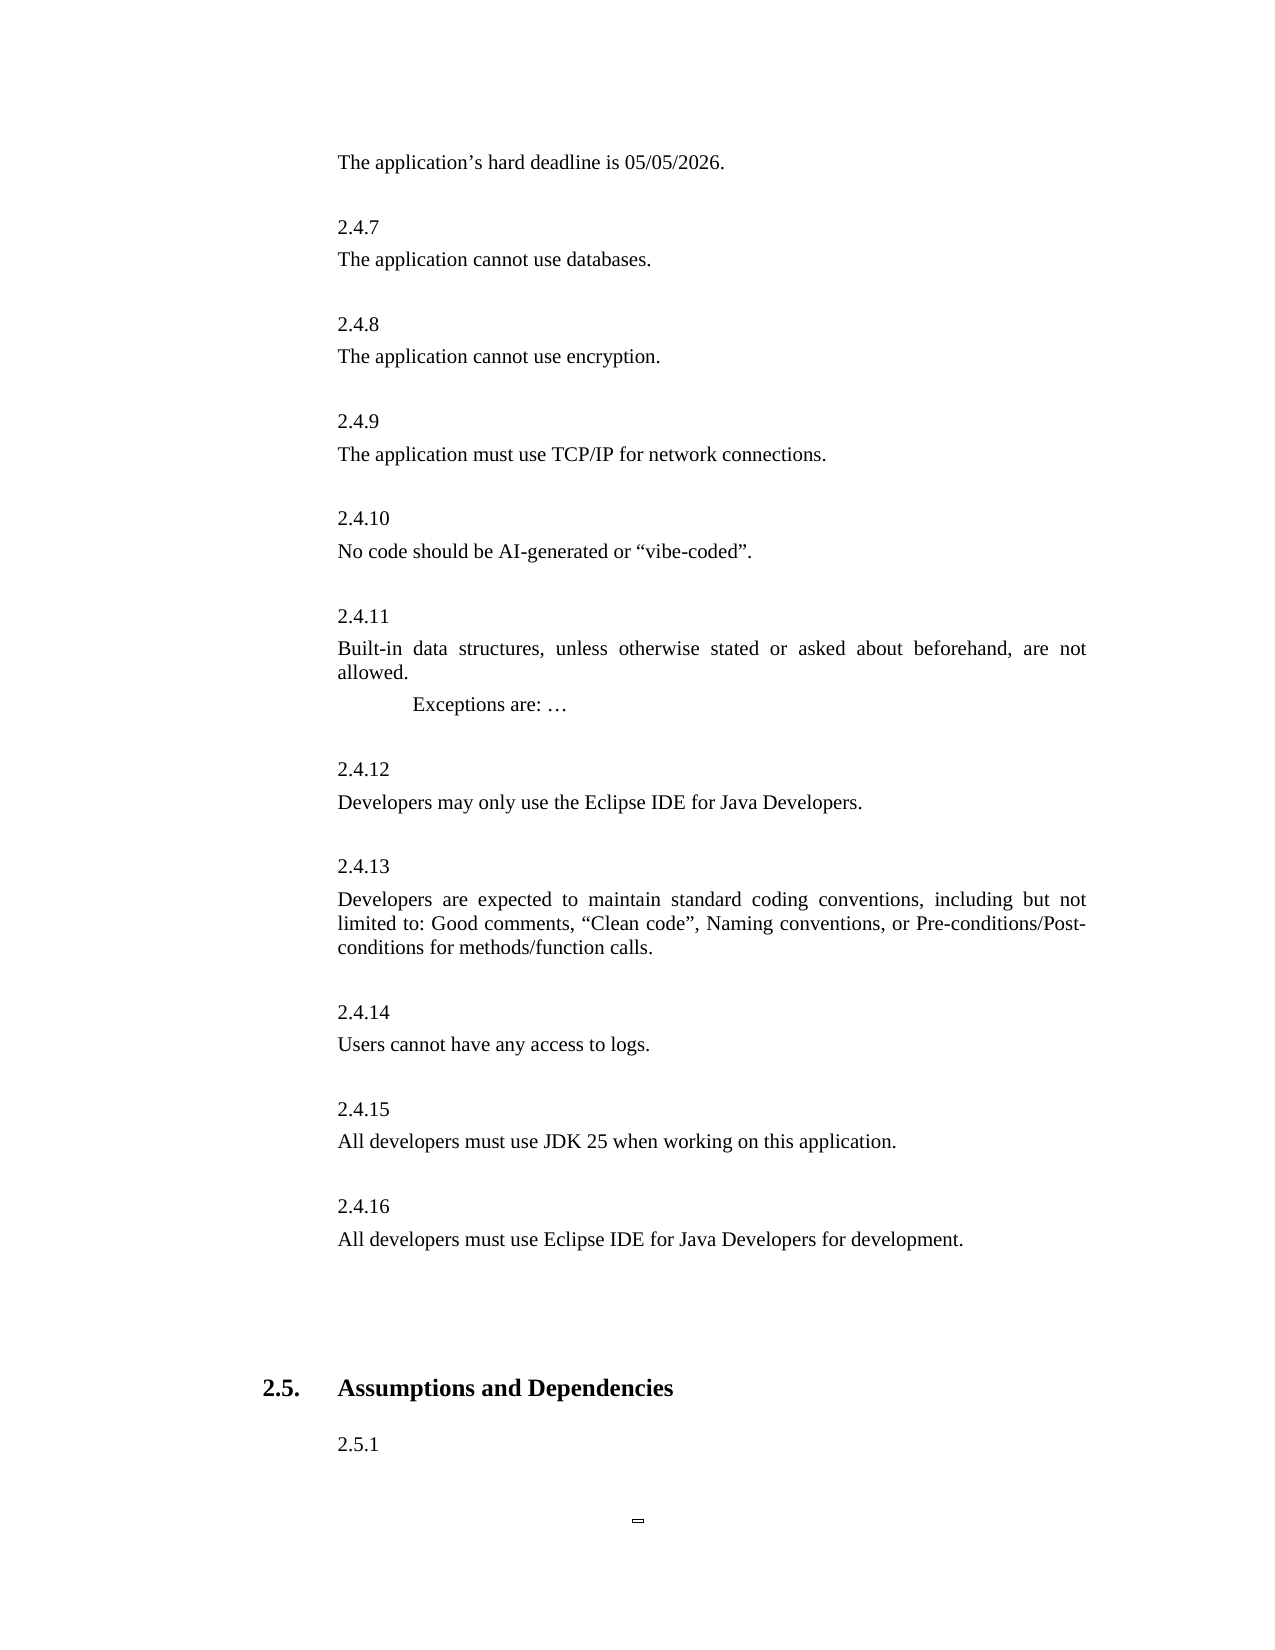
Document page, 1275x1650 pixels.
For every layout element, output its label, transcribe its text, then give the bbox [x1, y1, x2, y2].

text 2.4.8 [262, 312, 1087, 336]
text The application’s hard deadline is 05/05/2026. [337, 150, 1087, 174]
text Developers are expected to maintain standard coding conventions, including but not limited to: Good comments, “Clean code”, Naming conventions, or Pre-conditions/Post-conditions for methods/function calls. [337, 887, 1087, 959]
text Users cannot have any access to logs. [337, 1032, 1087, 1056]
text 2.4.12 [337, 757, 1087, 781]
text 2.4.9 [337, 409, 1087, 433]
text Built-in data structures, unless otherwise stated or asked about beforehand, are not allowed. [337, 636, 1087, 684]
text 2.4.15 [337, 1097, 1087, 1121]
text 2.4.16 [337, 1194, 1087, 1218]
text 2.4.14 [337, 1000, 1087, 1024]
text The application must use TCP/IP for network connections. [337, 442, 1087, 466]
text No code should be AI-generated or “vibe-coded”. [337, 539, 1087, 563]
text 2.4.10 [337, 506, 1087, 530]
text 2.4.11 [337, 603, 1087, 628]
text All developers must use Eclipse IDE for Java Developers for development. [337, 1226, 1087, 1251]
text 2.4.13 [337, 854, 1087, 878]
text The application cannot use encryption. [337, 344, 1087, 368]
subtitle Assumptions and Dependencies [262, 1373, 1087, 1401]
text All developers must use JDK 25 when working on this application. [337, 1129, 1087, 1153]
text 2.5.1 [337, 1432, 1087, 1456]
text Developers may only use the Eclipse IDE for Java Developers. [337, 789, 1087, 814]
text The application cannot use databases. [262, 247, 1087, 271]
text 2.4.7 [337, 215, 1087, 239]
text Exceptions are: … [337, 692, 1087, 716]
